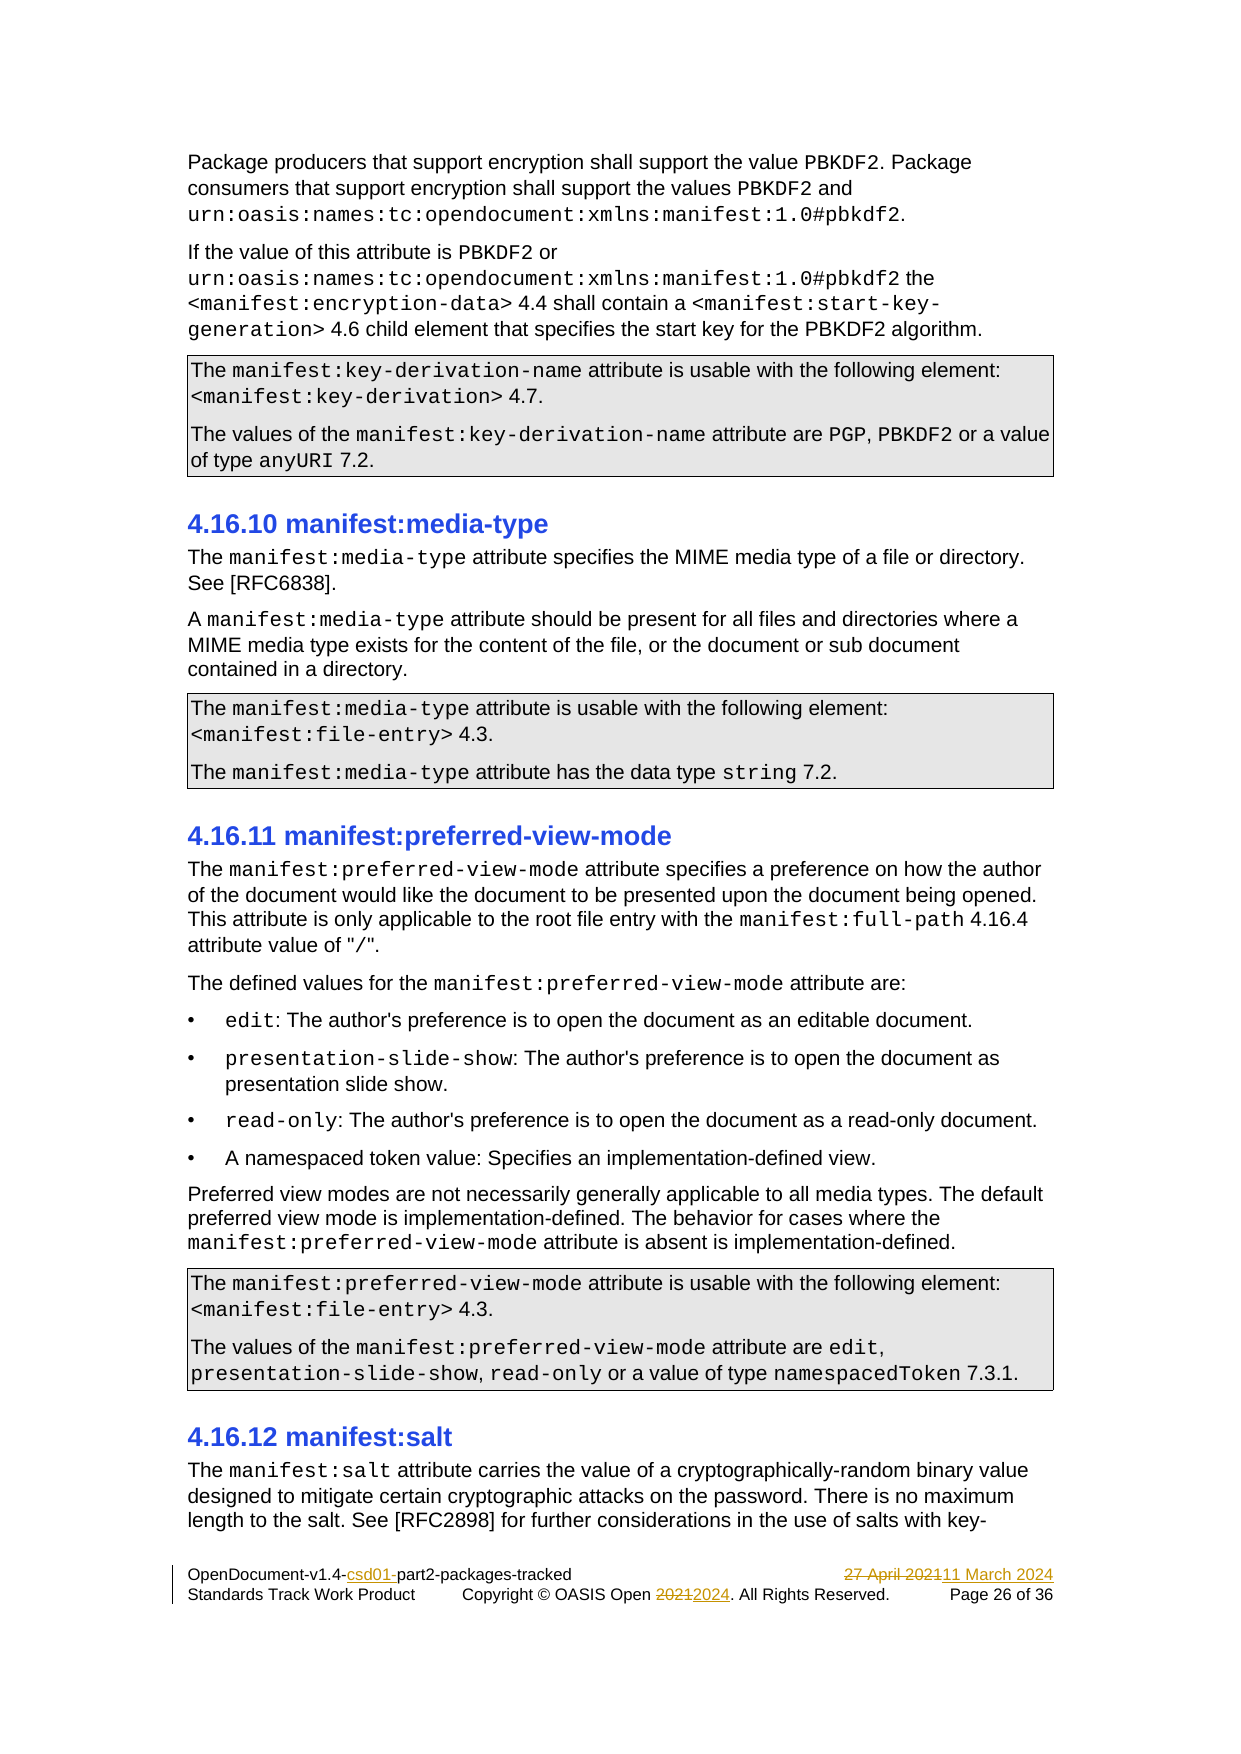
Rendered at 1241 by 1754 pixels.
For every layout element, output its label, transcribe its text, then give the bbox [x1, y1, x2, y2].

subtitle manifest:salt [187, 1421, 1053, 1452]
text Preferred view modes are not necessarily generally applicable to all media types. The default preferred view mode is implementation-defined. The behavior for cases where the manifest:preferred-view-mode attribute is absent is implementation-defined. [187, 1182, 1053, 1256]
subtitle manifest:preferred-view-mode [187, 819, 1053, 851]
list The values of the manifest:preferred-view-mode attribute are edit, presentation-slide-show, read-only or a value of type namespacedToken 7.3.1. [188, 1332, 1053, 1390]
list presentation-slide-show: The author's preference is to open the document as presentation slide show. [187, 1046, 1053, 1096]
list The values of the manifest:key-derivation-name attribute are PGP, PBKDF2 or a value of type anyURI 7.2. [188, 419, 1053, 476]
text If the value of this attribute is PBKDF2 or urn:oasis:names:tc:opendocument:xmlns:manifest:1.0#pbkdf2 the <manifest:encryption-data> 4.4 shall contain a <manifest:start-key-generation> 4.6 child element that specifies the start key for the PBKDF2 algorithm. [187, 239, 1053, 343]
text Package producers that support encryption shall support the value PBKDF2. Package consumers that support encryption shall support the values PBKDF2 and urn:oasis:names:tc:opendocument:xmlns:manifest:1.0#pbkdf2. [187, 150, 1053, 227]
list The manifest:media-type attribute is usable with the following element: <manifest:file-entry> 4.3. [188, 694, 1053, 747]
text The defined values for the manifest:preferred-view-mode attribute are: [187, 970, 1053, 996]
list edit: The author's preference is to open the document as an editable document. [187, 1008, 1053, 1034]
text The manifest:preferred-view-mode attribute specifies a preference on how the author of the document would like the document to be presented upon the document being opened. This attribute is only applicable to the root file entry with the manifest:full-path 4.16.4 attribute value of "/". [187, 857, 1053, 958]
list A namespaced token value: Specifies an implementation-defined view. [187, 1146, 1053, 1170]
text The manifest:salt attribute carries the value of a cryptographically-random binary value designed to mitigate certain cryptographic attacks on the password. There is no maximum length to the salt. See [RFC2898] for further considerations in the use of salts with key- [187, 1458, 1053, 1532]
list The manifest:preferred-view-mode attribute is usable with the following element: <manifest:file-entry> 4.3. [188, 1269, 1053, 1323]
list read-only: The author's preference is to open the document as a read-only document. [187, 1108, 1053, 1134]
text The manifest:media-type attribute specifies the MIME media type of a file or directory. See [RFC6838]. [187, 545, 1053, 595]
list The manifest:media-type attribute has the data type string 7.2. [188, 756, 1053, 788]
subtitle manifest:media-type [187, 508, 1053, 539]
text A manifest:media-type attribute should be present for all files and directories where a MIME media type exists for the content of the file, or the document or sub document contained in a directory. [187, 607, 1053, 681]
list The manifest:key-derivation-name attribute is usable with the following element: <manifest:key-derivation> 4.7. [188, 356, 1053, 410]
